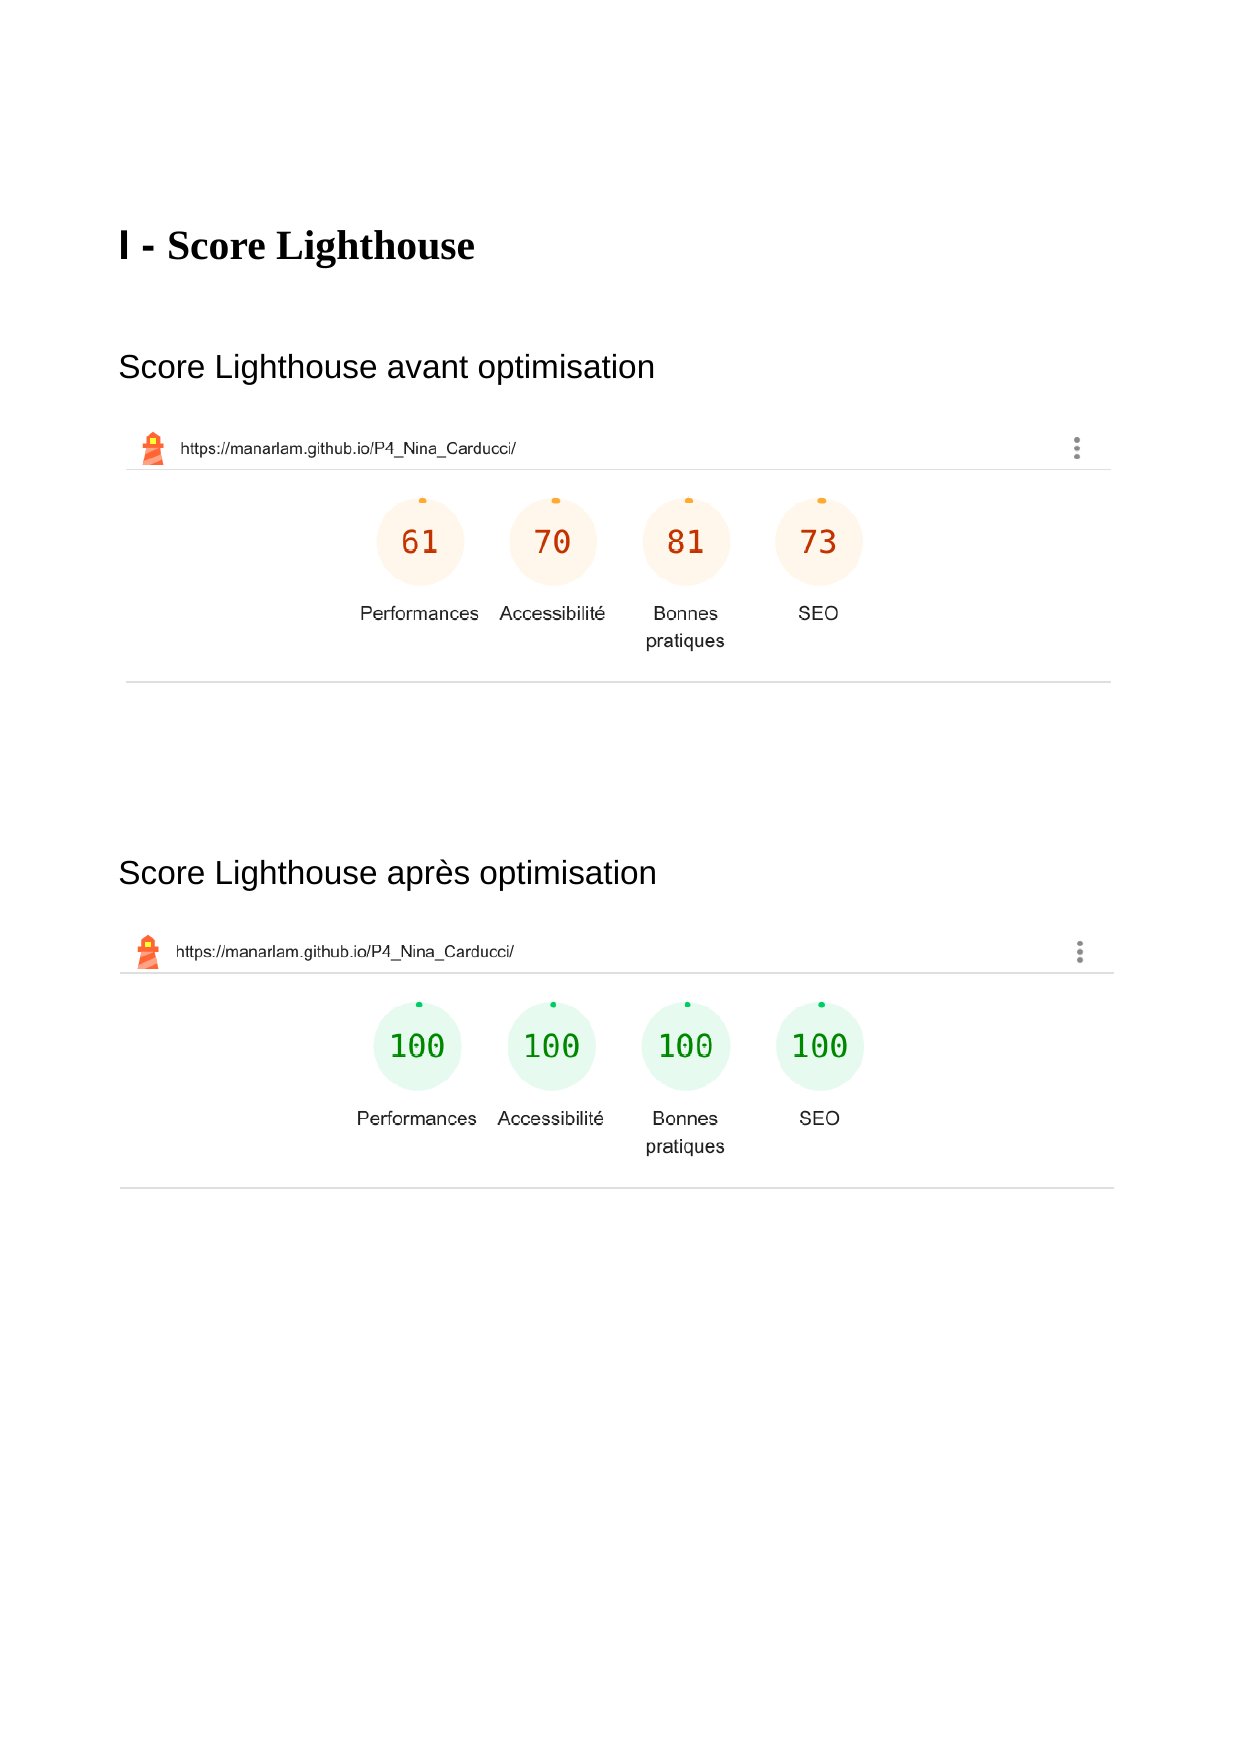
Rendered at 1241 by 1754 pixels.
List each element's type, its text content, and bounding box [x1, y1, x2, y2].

subtitle Score Lighthouse avant optimisation [118, 347, 1122, 385]
subtitle I - Score Lighthouse [118, 220, 1122, 268]
picture [118, 932, 1123, 1205]
picture [118, 426, 1123, 699]
subtitle Score Lighthouse après optimisation [118, 853, 1122, 892]
